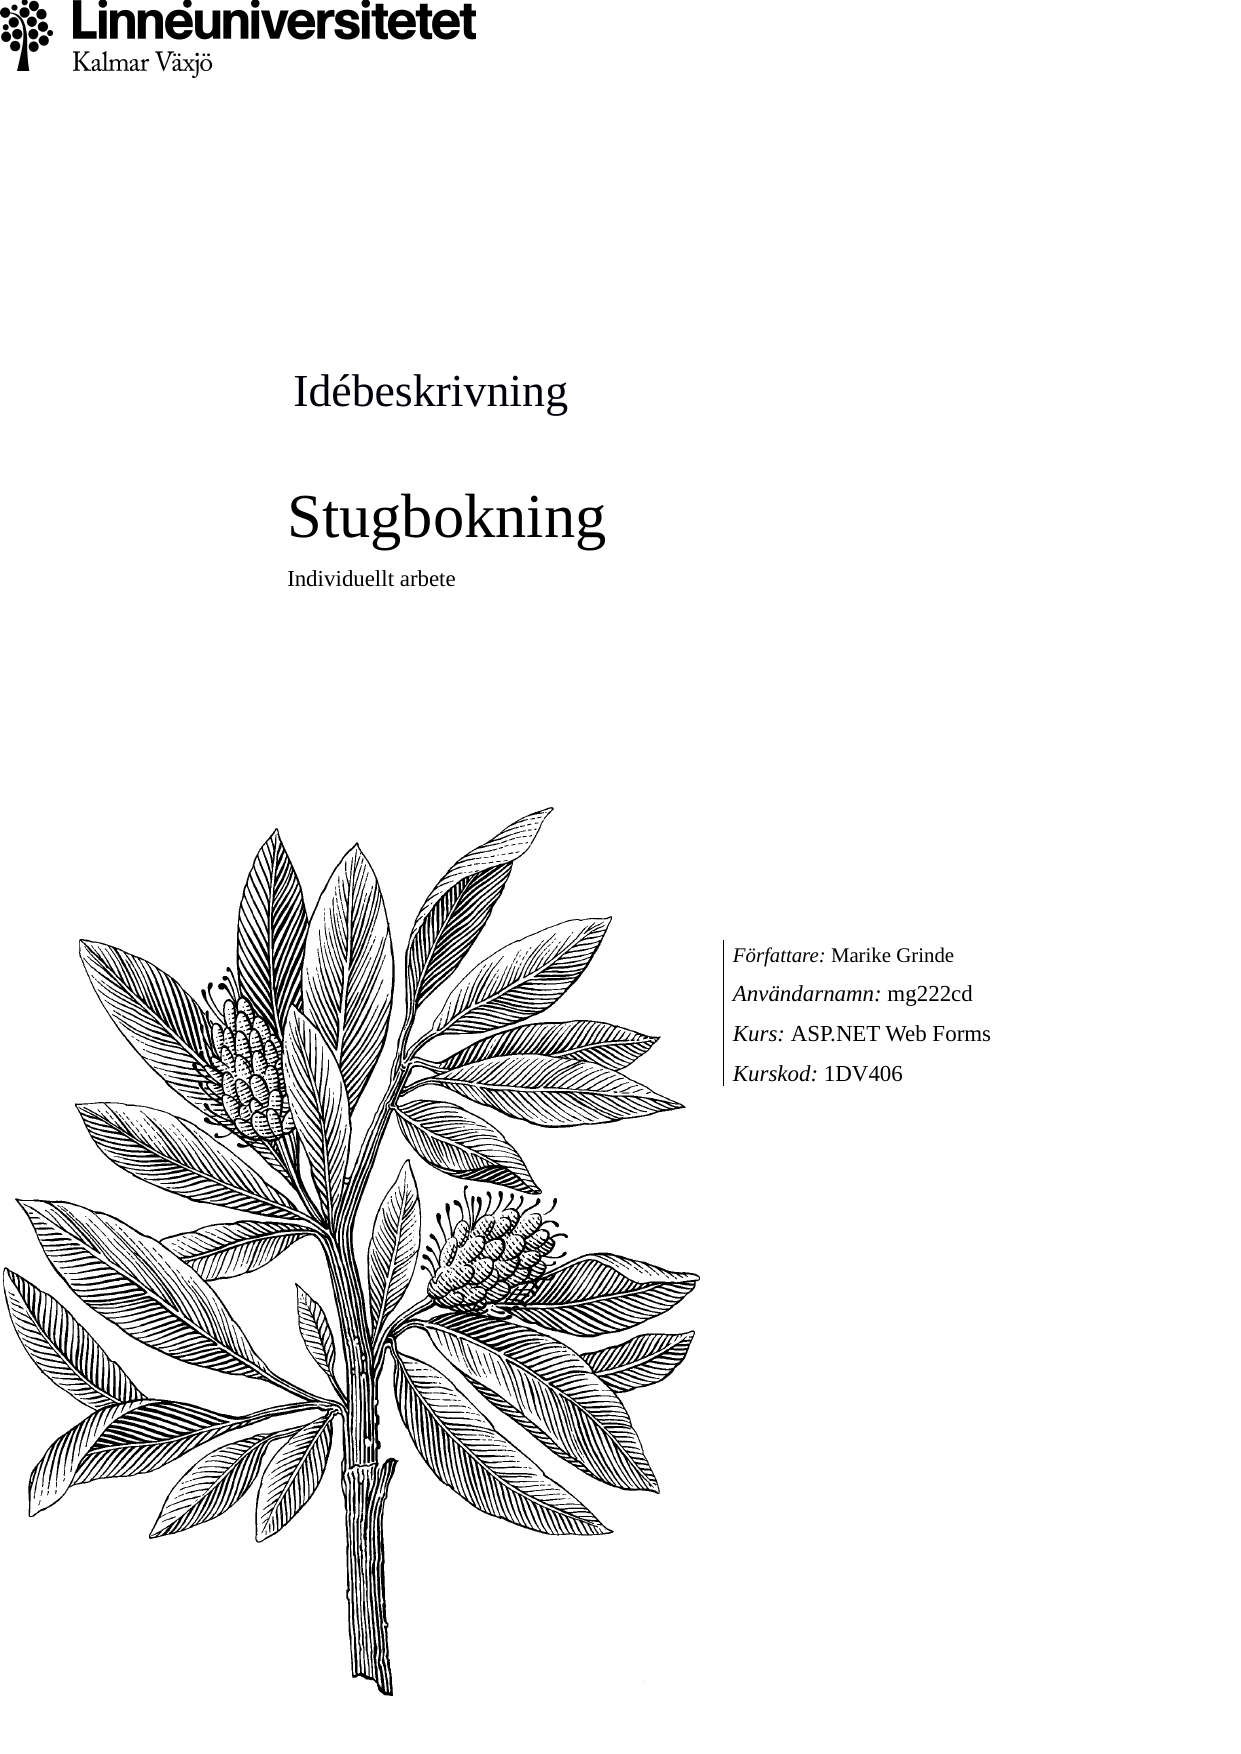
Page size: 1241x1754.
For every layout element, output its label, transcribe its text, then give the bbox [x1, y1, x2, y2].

table_header Författare: Marike Grinde Användarnamn: mg222cd Kurs: ASP.NET Web Forms Kurskod: 1DV406 [700, 604, 1065, 1098]
table_header Idébeskrivning [289, 364, 1079, 479]
picture [0, 0, 53, 71]
text Individuellt arbete [287, 564, 1067, 591]
picture [0, 805, 703, 1698]
text Stugbokning [287, 479, 1067, 551]
picture [73, 0, 476, 78]
